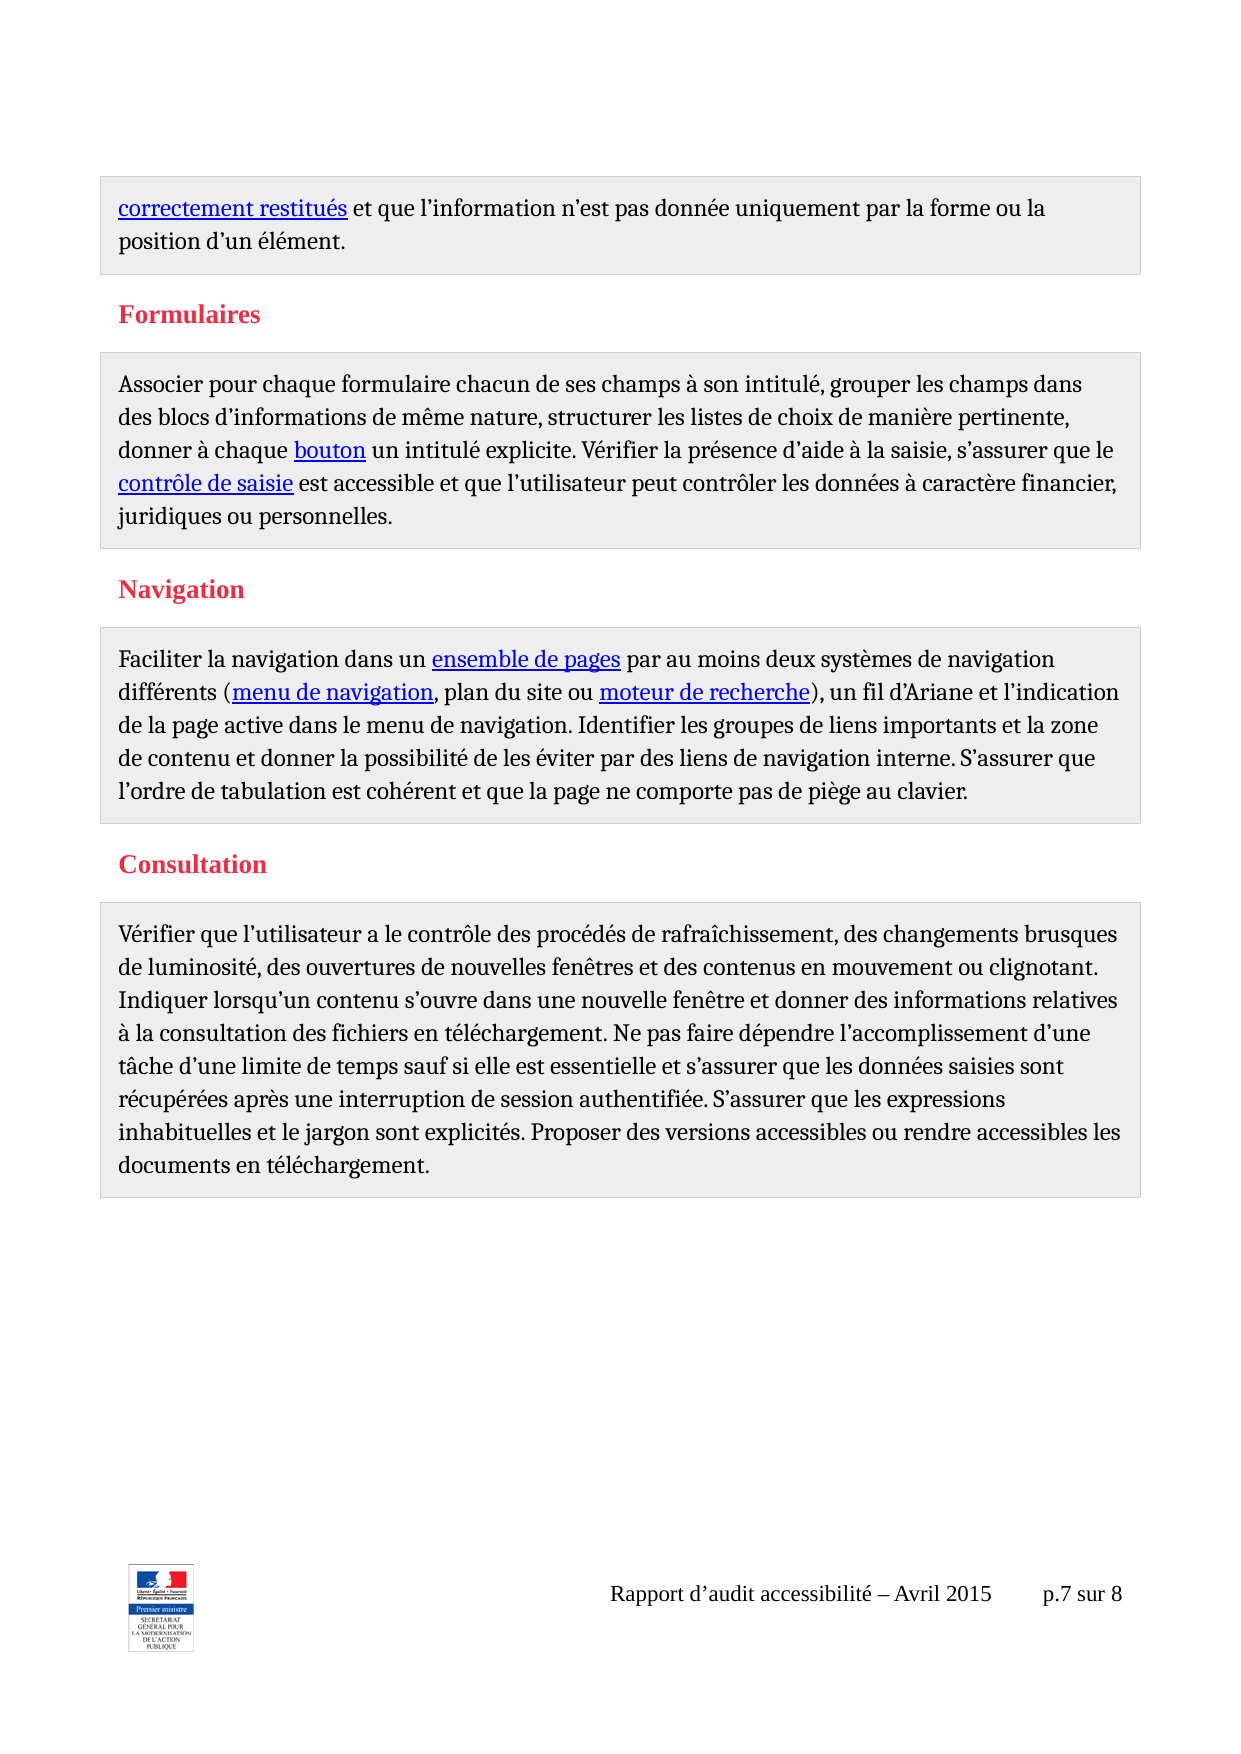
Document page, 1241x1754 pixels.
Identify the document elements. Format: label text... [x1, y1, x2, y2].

subtitle Navigation [118, 573, 1122, 604]
text correctement restitués et que l’information n’est pas donnée uniquement par la forme ou la position d’un élément. [101, 177, 1140, 274]
picture [128, 1564, 194, 1652]
text Associer pour chaque formulaire chacun de ses champs à son intitulé, grouper les champs dans des blocs d’informations de même nature, structurer les listes de choix de manière pertinente, donner à chaque bouton un intitulé explicite. Vérifier la présence d’aide à la saisie, s’assurer que le contrôle de saisie est accessible et que l’utilisateur peut contrôler les données à caractère financier, juridiques ou personnelles. [101, 353, 1140, 548]
subtitle Formulaires [118, 299, 1122, 330]
text Faciliter la navigation dans un ensemble de pages par au moins deux systèmes de navigation différents (menu de navigation, plan du site ou moteur de recherche), un fil d’Ariane et l’indication de la page active dans le menu de navigation. Identifier les groupes de liens importants et la zone de contenu et donner la possibilité de les éviter par des liens de navigation interne. S’assurer que l’ordre de tabulation est cohérent et que la page ne comporte pas de piège au clavier. [101, 628, 1140, 823]
text Vérifier que l’utilisateur a le contrôle des procédés de rafraîchissement, des changements brusques de luminosité, des ouvertures de nouvelles fenêtres et des contenus en mouvement ou clignotant. Indiquer lorsqu’un contenu s’ouvre dans une nouvelle fenêtre et donner des informations relatives à la consultation des fichiers en téléchargement. Ne pas faire dépendre l’accomplissement d’une tâche d’une limite de temps sauf si elle est essentielle et s’assurer que les données saisies sont récupérées après une interruption de session authentifiée. S’assurer que les expressions inhabituelles et le jargon sont explicités. Proposer des versions accessibles ou rendre accessibles les documents en téléchargement. [101, 903, 1140, 1197]
subtitle Consultation [118, 848, 1122, 879]
